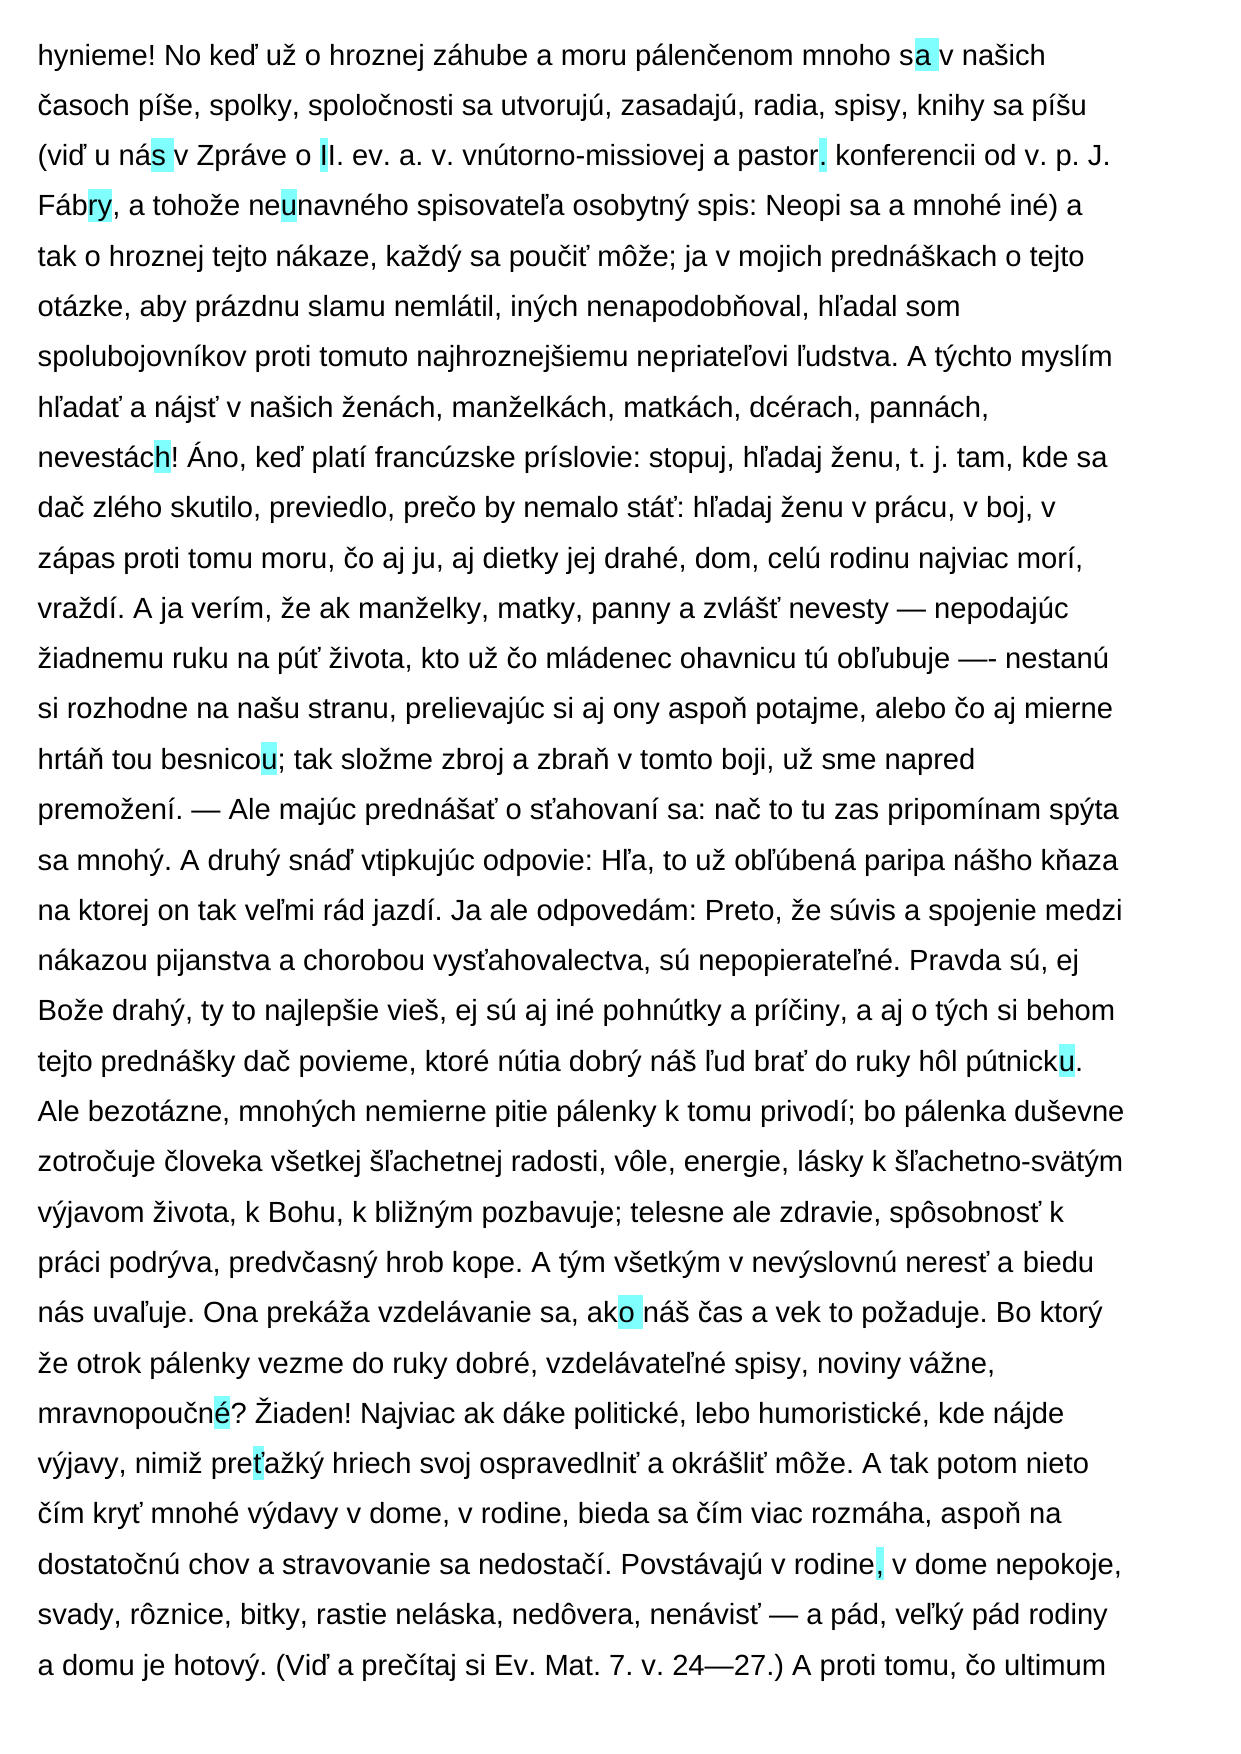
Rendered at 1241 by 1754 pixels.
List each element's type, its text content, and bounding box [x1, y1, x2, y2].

text hynieme! No keď už o hroznej záhube a moru pálenčenom mnoho sa v našich časoch píše, spolky, spoločnosti sa utvorujú, zasadajú, radia, spisy, knihy sa píšu (viď u nás v Zpráve o II. ev. a. v. vnútorno-missiovej a pastor. konferencii od v. p. J. Fábry, a tohože neunavného spisovateľa osobytný spis: Neopi sa a mnohé iné) a tak o hroznej tejto nákaze, každý sa poučiť môže; ja v mojich prednáškach o tejto otázke, aby prázdnu slamu nemlátil, iných nenapodobňoval, hľadal som spolubojovníkov proti tomuto najhroznejšiemu ne­priateľovi ľudstva. A týchto myslím hľadať a nájsť v našich ženách, manželkách, matkách, dcérach, pannách, nevestách! Áno, keď platí francúzske prí­slovie: stopuj, hľadaj ženu, t. j. tam, kde sa dač zlého skutilo, previedlo, prečo by nemalo stáť: hľadaj ženu v prácu, v boj, v zápas proti tomu moru, čo aj ju, aj dietky jej drahé, dom, celú rodinu najviac morí, vraždí. A ja verím, že ak manželky, matky, panny a zvlášť nevesty — nepodajúc žiadnemu ruku na púť života, kto už čo mládenec ohavnicu tú ob­ľubuje —- nestanú si rozhodne na našu stranu, pre­lievajúc si aj ony aspoň potajme, alebo čo aj mierne hrtáň tou besnicou; tak složme zbroj a zbraň v tomto boji, už sme napred premožení. — Ale majúc pred­nášať o sťahovaní sa: nač to tu zas pripomínam spýta sa mnohý. A druhý snáď vtipkujúc odpovie: Hľa, to už obľúbená paripa nášho kňaza na ktorej on tak veľmi rád jazdí. Ja ale odpovedám: Preto, že súvis a spojenie medzi nákazou pijanstva a cho­robou vysťahovalectva, sú nepopierateľné. Pravda sú, ej Bože drahý, ty to najlepšie vieš, ej sú aj iné po­hnútky a príčiny, a aj o tých si behom tejto pred­nášky dač povieme, ktoré nútia dobrý náš ľud brať do ruky hôl pútnicku. Ale bezotázne, mnohých ne­mierne pitie pálenky k tomu privodí; bo pálenka duševne zotročuje človeka všetkej šľachetnej radosti, vôle, energie, lásky k šľachetno-svätým výjavom ži­vota, k Bohu, k bližným pozbavuje; telesne ale zdravie, spôsobnosť k práci podrýva, predvčasný hrob kope. A tým všetkým v nevýslovnú neresť a biedu nás uvaľuje. Ona prekáža vzdelávanie sa, ako náš čas a vek to požaduje. Bo ktorý že otrok pá­lenky vezme do ruky dobré, vzdelávateľné spisy, noviny vážne, mravnopoučné? Žiaden! Najviac ak dáke politické, lebo humoristické, kde nájde výjavy, nimiž preťažký hriech svoj ospravedlniť a okrášliť môže. A tak potom nieto čím kryť mnohé výdavy v dome, v rodine, bieda sa čím viac rozmáha, as­poň na dostatočnú chov a stravovanie sa nedostačí. Povstávajú v rodine, v dome nepokoje, svady, rôznice, bitky, rastie neláska, nedôvera, nenávisť — a pád, veľký pád rodiny a domu je hotový. (Viď a prečítaj si Ev. Mat. 7. v. 24—27.) A proti tomu, čo ultimum [37, 37, 1130, 1681]
